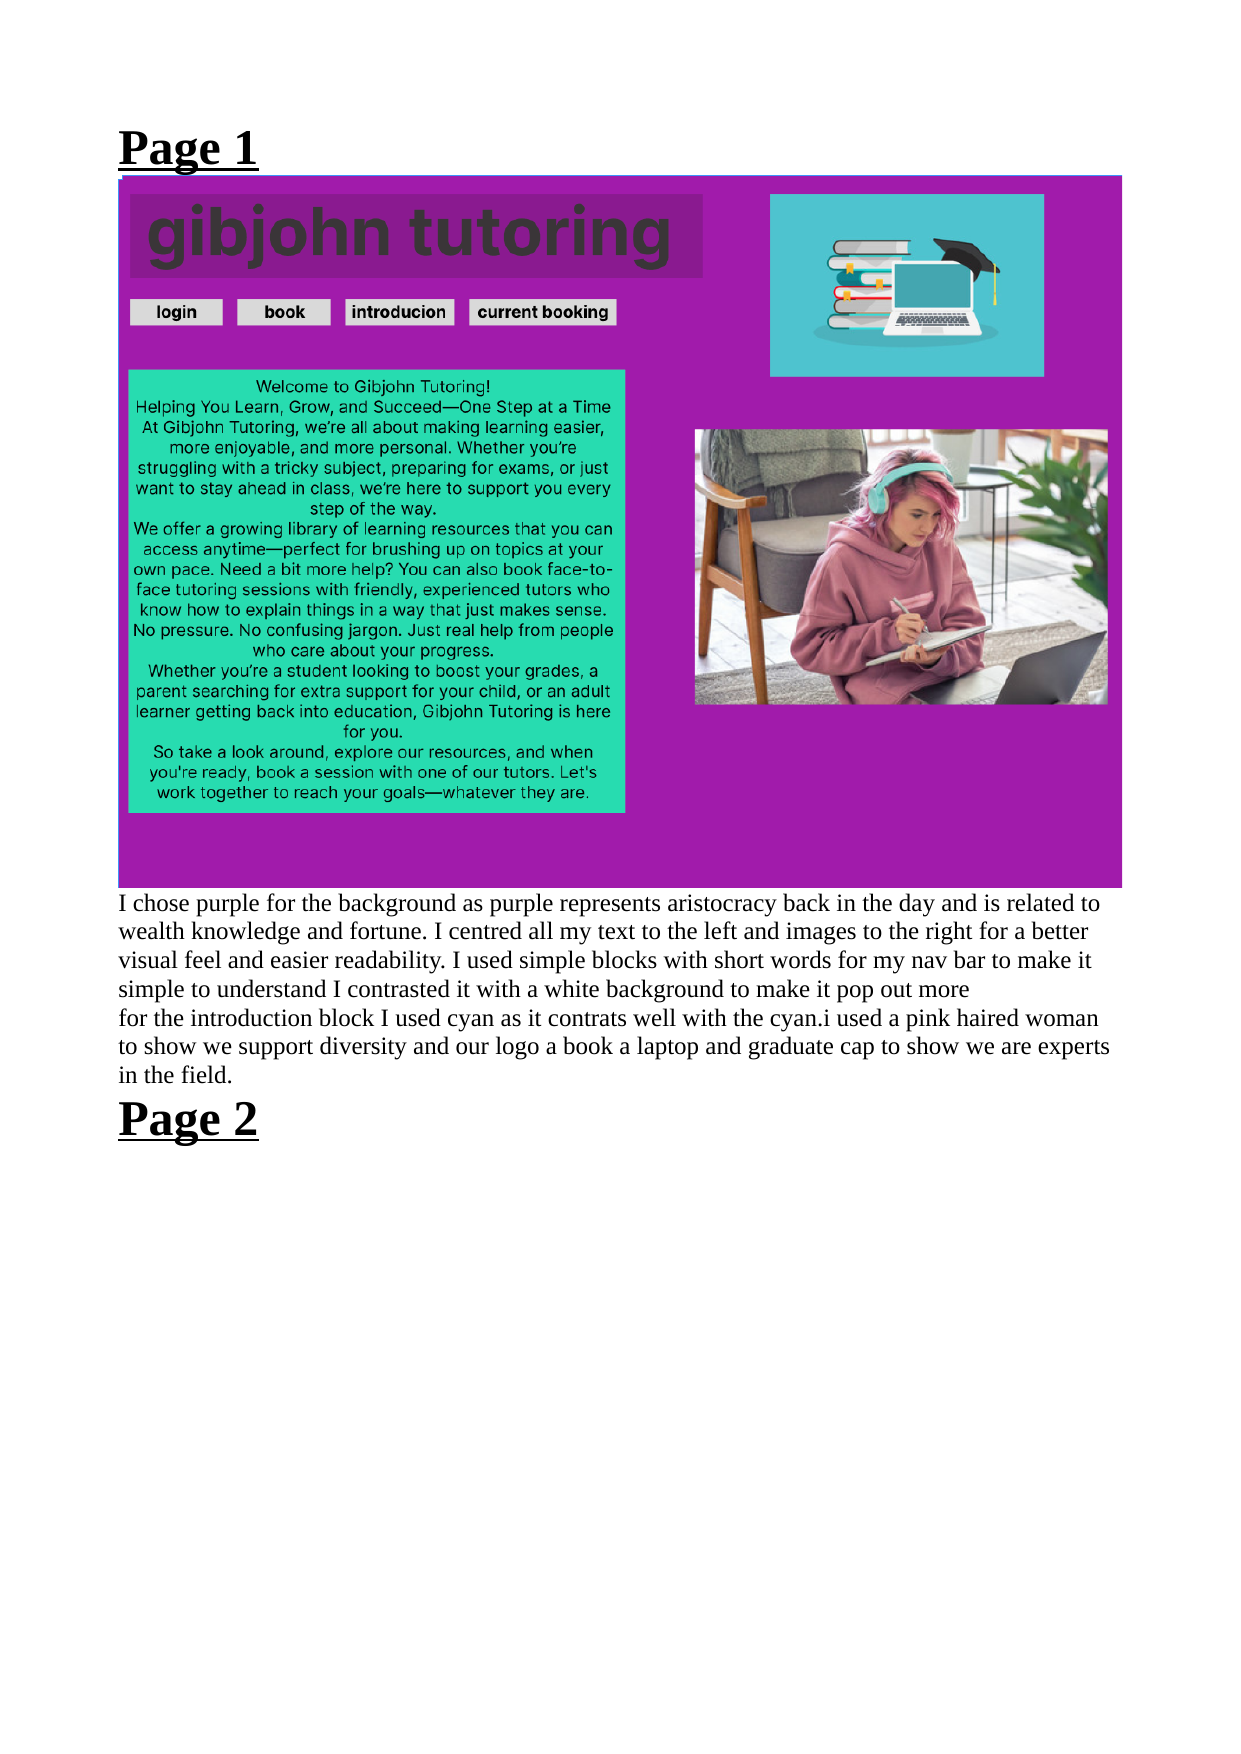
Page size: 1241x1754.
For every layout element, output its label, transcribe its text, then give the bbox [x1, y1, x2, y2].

picture [118, 175, 1123, 888]
text Page 1 [118, 118, 1122, 175]
text Page 2 [118, 1089, 1122, 1146]
text I chose purple for the background as purple represents aristocracy back in the day and is related to wealth knowledge and fortune. I centred all my text to the left and images to the right for a better visual feel and easier readability. I used simple blocks with short words for my nav bar to make it simple to understand I contrasted it with a white background to make it pop out more [118, 888, 1122, 1003]
text for the introduction block I used cyan as it contrats well with the cyan.i used a pink haired woman to show we support diversity and our logo a book a laptop and graduate cap to show we are experts in the field. [118, 1003, 1122, 1089]
